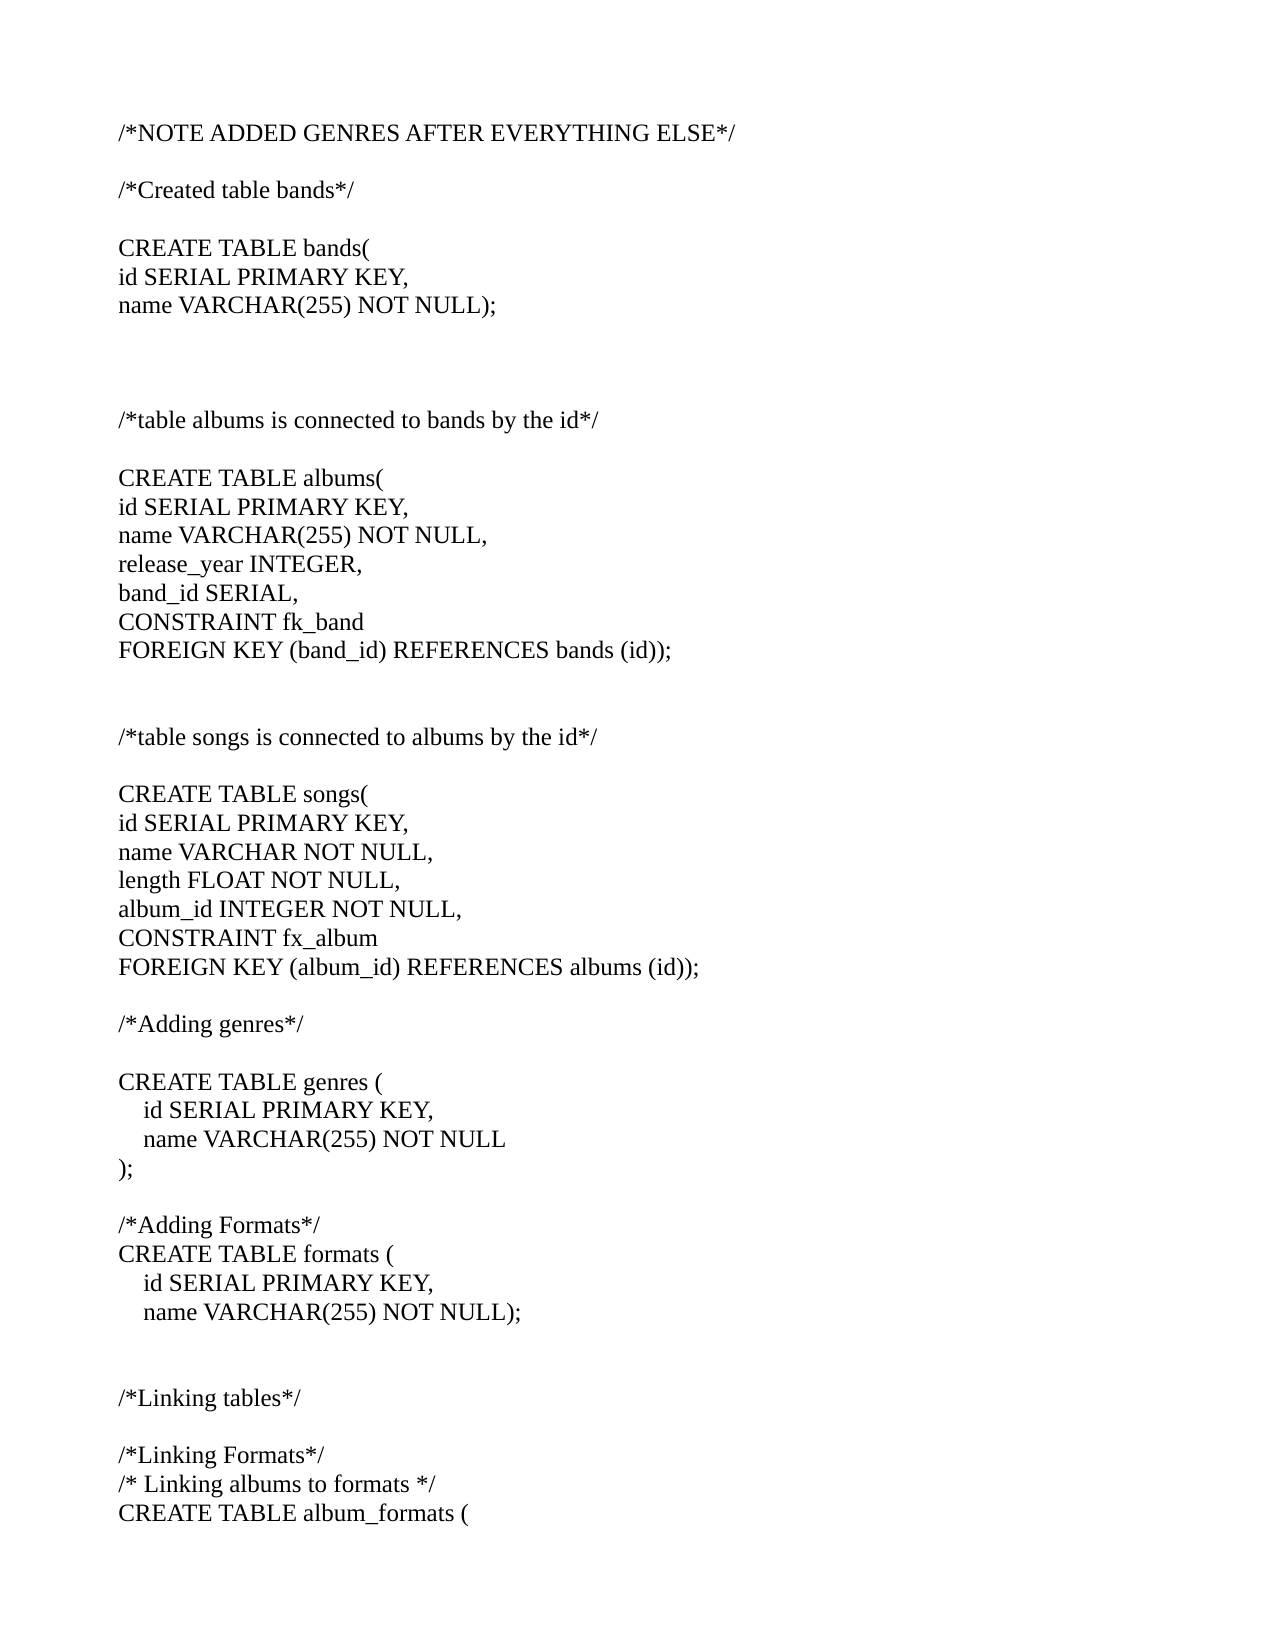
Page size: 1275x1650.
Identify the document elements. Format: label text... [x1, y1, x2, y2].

text /*NOTE ADDED GENRES AFTER EVERYTHING ELSE*/ [118, 118, 1157, 147]
text name VARCHAR(255) NOT NULL [118, 1124, 1157, 1153]
text /*table albums is connected to bands by the id*/ [118, 406, 1157, 434]
text album_id INTEGER NOT NULL, [118, 894, 1157, 923]
text name VARCHAR(255) NOT NULL); [118, 1297, 1157, 1326]
text CREATE TABLE genres ( [118, 1067, 1157, 1096]
text length FLOAT NOT NULL, [118, 866, 1157, 894]
text CREATE TABLE album_formats ( [118, 1498, 1157, 1527]
text id SERIAL PRIMARY KEY, [118, 1096, 1157, 1124]
text /*Linking tables*/ [118, 1383, 1157, 1412]
text /*Created table bands*/ [118, 176, 1157, 204]
text release_year INTEGER, [118, 549, 1157, 578]
text /*Adding Formats*/ [118, 1211, 1157, 1239]
text CONSTRAINT fx_album [118, 923, 1157, 952]
text ); [118, 1153, 1157, 1182]
text CREATE TABLE bands( [118, 233, 1157, 262]
text CONSTRAINT fk_band [118, 607, 1157, 636]
text FOREIGN KEY (album_id) REFERENCES albums (id)); [118, 952, 1157, 981]
text ​/*Linking Formats*/ [118, 1441, 1157, 1469]
text CREATE TABLE albums( [118, 463, 1157, 492]
text id SERIAL PRIMARY KEY, [118, 808, 1157, 837]
text name VARCHAR(255) NOT NULL); [118, 291, 1157, 319]
text id SERIAL PRIMARY KEY, [118, 492, 1157, 521]
text FOREIGN KEY (band_id) REFERENCES bands (id)); [118, 636, 1157, 664]
text /*table songs is connected to albums by the id*/ [118, 722, 1157, 751]
text id SERIAL PRIMARY KEY, [118, 1268, 1157, 1297]
text id SERIAL PRIMARY KEY, [118, 262, 1157, 291]
text /*Adding genres*/ [118, 1009, 1157, 1038]
text name VARCHAR(255) NOT NULL, [118, 521, 1157, 549]
text CREATE TABLE formats ( [118, 1239, 1157, 1268]
text /* Linking albums to formats */ [118, 1469, 1157, 1498]
text name VARCHAR NOT NULL, [118, 837, 1157, 866]
text band_id SERIAL, [118, 578, 1157, 607]
text CREATE TABLE songs( [118, 779, 1157, 808]
